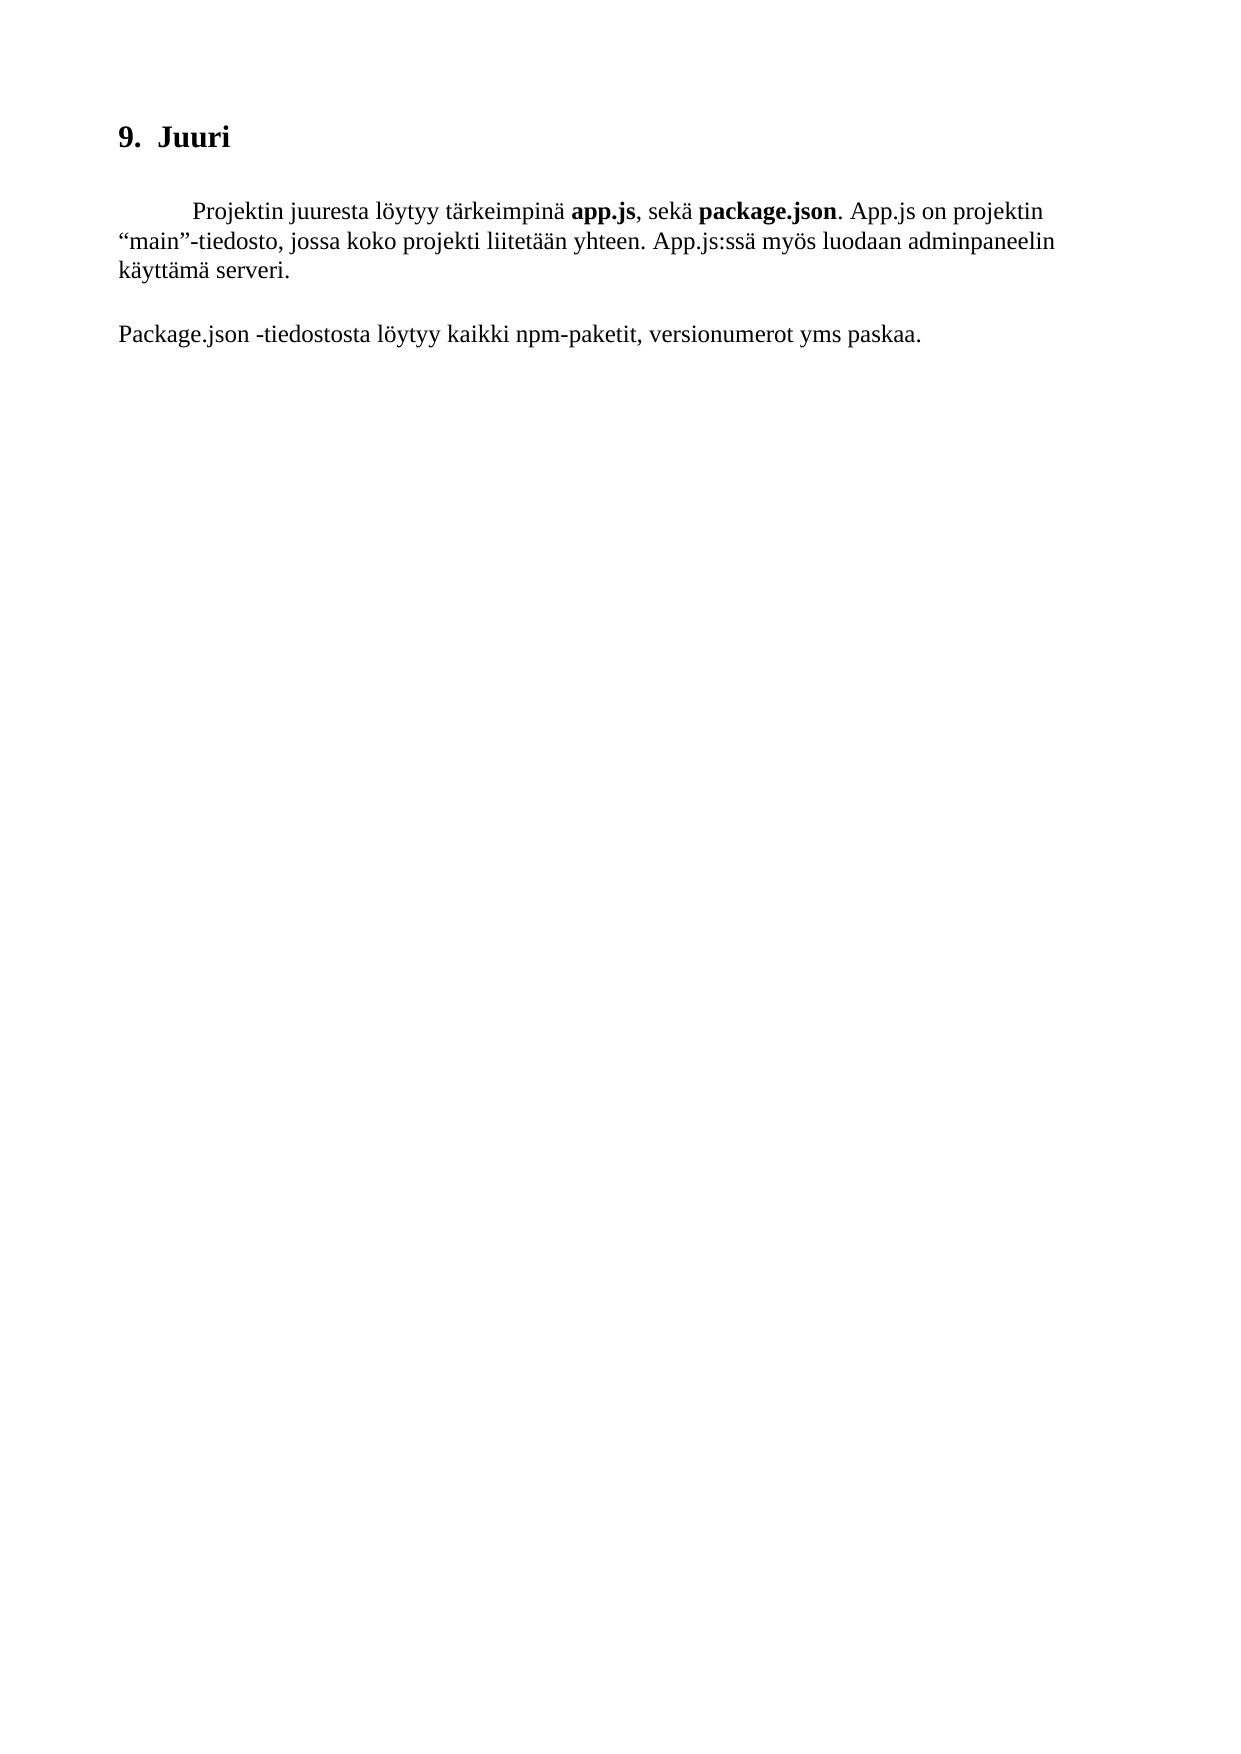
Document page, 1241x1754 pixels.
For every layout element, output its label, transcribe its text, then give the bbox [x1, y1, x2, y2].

text 9. Juuri [118, 118, 1122, 154]
text Projektin juuresta löytyy tärkeimpinä app.js, sekä package.json. App.js on projektin “main”-tiedosto, jossa koko projekti liitetään yhteen. App.js:ssä myös luodaan adminpaneelin käyttämä serveri. [118, 190, 1122, 283]
text Package.json -tiedostosta löytyy kaikki npm-paketit, versionumerot yms paskaa. [118, 319, 1122, 348]
